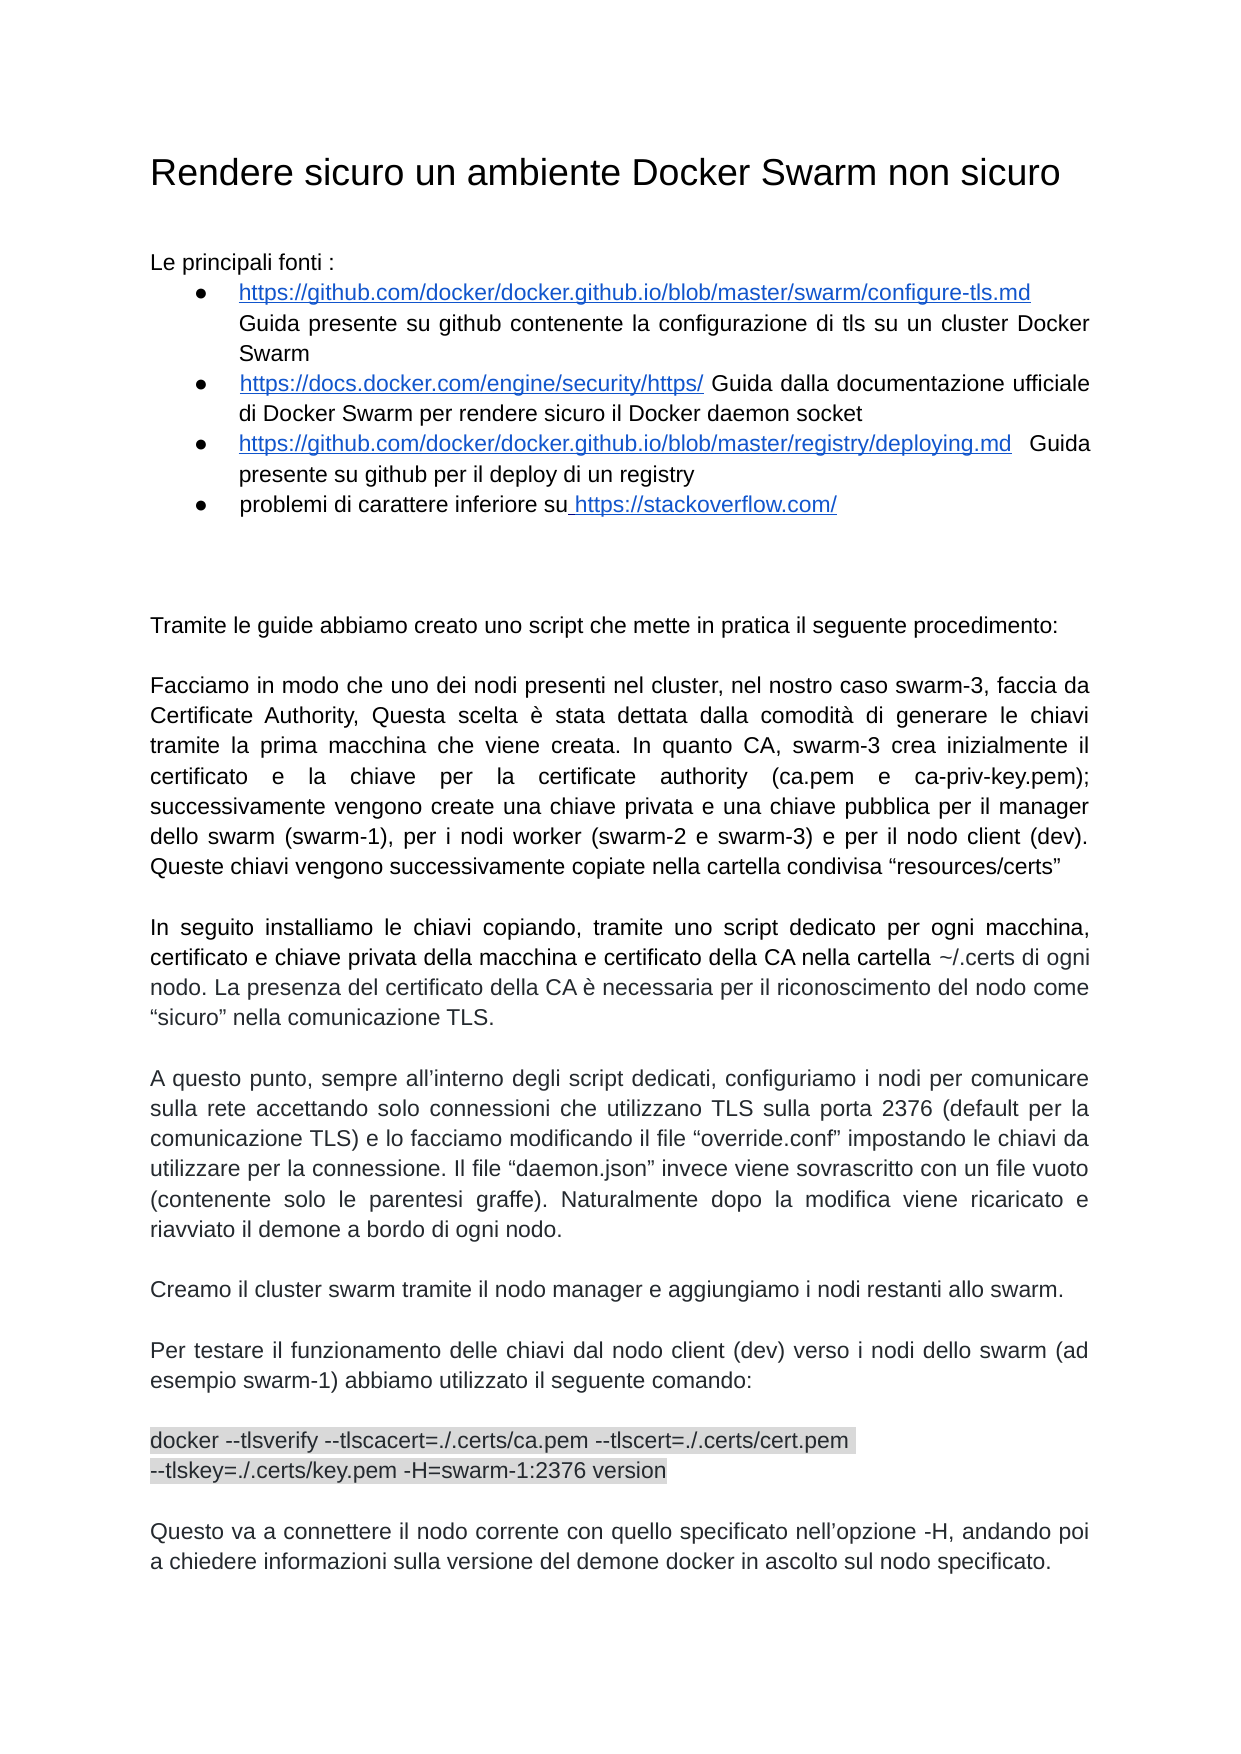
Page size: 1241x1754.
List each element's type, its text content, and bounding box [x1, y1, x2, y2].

text Le principali fonti : [150, 249, 1090, 276]
text Creamo il cluster swarm tramite il nodo manager e aggiungiamo i nodi restanti allo swarm. [150, 1276, 1090, 1303]
text In seguito installiamo le chiavi copiando, tramite uno script dedicato per ogni macchina, certificato e chiave privata della macchina e certificato della CA nella cartella ~/.certs di ogni nodo. La presenza del certificato della CA è necessaria per il riconoscimento del nodo come “sicuro” nella comunicazione TLS. [150, 914, 1090, 1031]
text Per testare il funzionamento delle chiavi dal nodo client (dev) verso i nodi dello swarm (ad esempio swarm-1) abbiamo utilizzato il seguente comando: [150, 1337, 1090, 1393]
list https://github.com/docker/docker.github.io/blob/master/registry/deploying.md Guida presente su github per il deploy di un registry [194, 430, 1090, 487]
text ● https://docs.docker.com/engine/security/https/ Guida dalla documentazione ufficiale di Docker Swarm per rendere sicuro il Docker daemon socket [194, 370, 1090, 427]
text Tramite le guide abbiamo creato uno script che mette in pratica il seguente procedimento: [150, 612, 1090, 638]
text docker --tlsverify --tlscacert=./.certs/ca.pem --tlscert=./.certs/cert.pem --tlskey=./.certs/key.pem -H=swarm-1:2376 version [150, 1427, 1090, 1484]
text Rendere sicuro un ambiente Docker Swarm non sicuro [150, 150, 1090, 193]
text Questo va a connettere il nodo corrente con quello specificato nell’opzione -H, andando poi a chiedere informazioni sulla versione del demone docker in ascolto sul nodo specificato. [150, 1518, 1090, 1574]
text ● problemi di carattere inferiore su https://stackoverflow.com/ [194, 491, 1090, 517]
text Facciamo in modo che uno dei nodi presenti nel cluster, nel nostro caso swarm-3, faccia da Certificate Authority, Questa scelta è stata dettata dalla comodità di generare le chiavi tramite la prima macchina che viene creata. In quanto CA, swarm-3 crea inizialmente il certificato e la chiave per la certificate authority (ca.pem e ca-priv-key.pem); successivamente vengono create una chiave privata e una chiave pubblica per il manager dello swarm (swarm-1), per i nodi worker (swarm-2 e swarm-3) e per il nodo client (dev). Queste chiavi vengono successivamente copiate nella cartella condivisa “resources/certs” [150, 672, 1090, 880]
list https://github.com/docker/docker.github.io/blob/master/swarm/configure-tls.md Guida presente su github contenente la configurazione di tls su un cluster Docker Swarm [194, 279, 1090, 366]
text A questo punto, sempre all’interno degli script dedicati, configuriamo i nodi per comunicare sulla rete accettando solo connessioni che utilizzano TLS sulla porta 2376 (default per la comunicazione TLS) e lo facciamo modificando il file “override.conf” impostando le chiavi da utilizzare per la connessione. Il file “daemon.json” invece viene sovrascritto con un file vuoto (contenente solo le parentesi graffe). Naturalmente dopo la modifica viene ricaricato e riavviato il demone a bordo di ogni nodo. [150, 1065, 1090, 1242]
